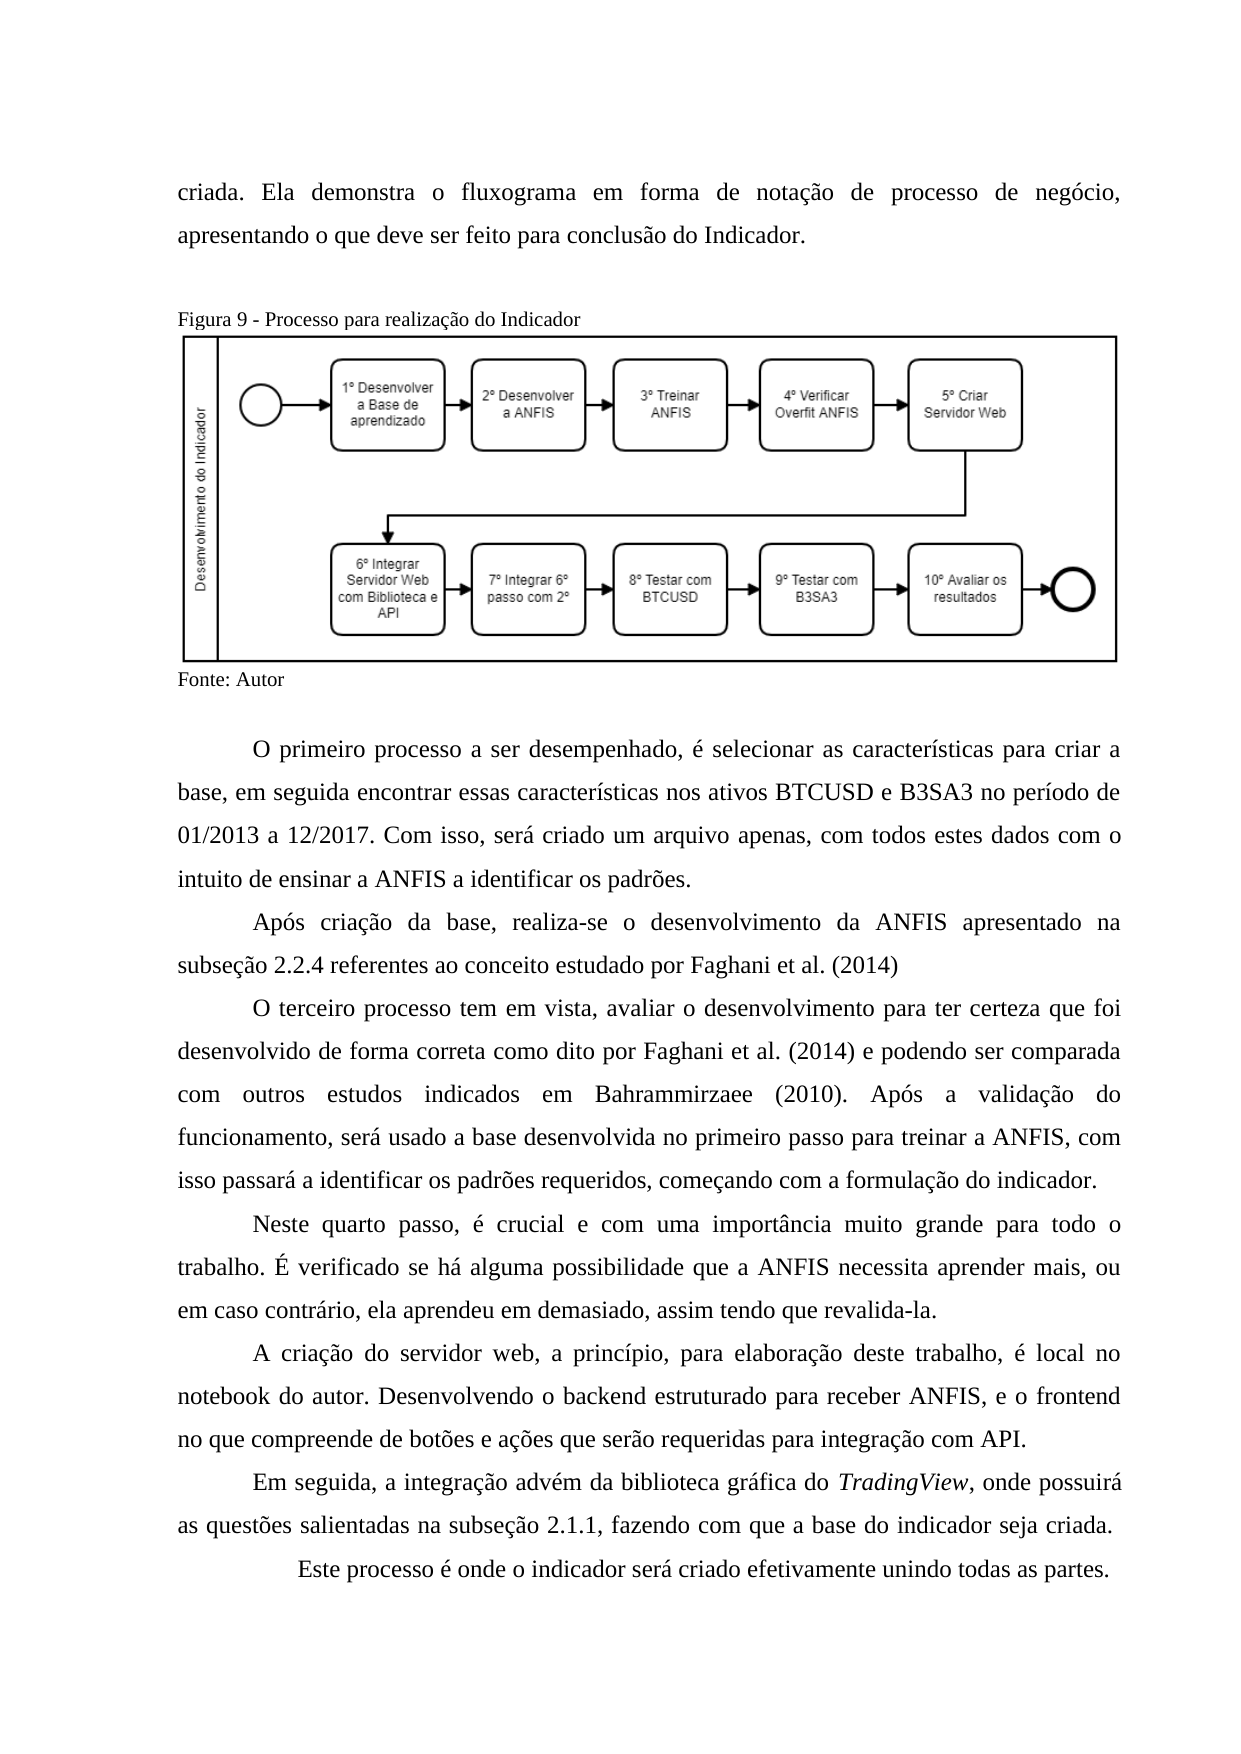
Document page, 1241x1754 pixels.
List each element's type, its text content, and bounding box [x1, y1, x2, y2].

text Neste quarto passo, é crucial e com uma importância muito grande para todo o trabalho. É verificado se há alguma possibilidade que a ANFIS necessita aprender mais, ou em caso contrário, ela aprendeu em demasiado, assim tendo que revalida-la. [177, 1209, 1122, 1324]
text criada. Ela demonstra o fluxograma em forma de notação de processo de negócio, apresentando o que deve ser feito para conclusão do Indicador. [177, 177, 1122, 249]
picture [177, 330, 1123, 668]
text A criação do servidor web, a princípio, para elaboração deste trabalho, é local no notebook do autor. Desenvolvendo o backend estruturado para receber ANFIS, e o frontend no que compreende de botões e ações que serão requeridas para integração com API. [177, 1338, 1122, 1453]
text Em seguida, a integração advém da biblioteca gráfica do TradingView, onde possuirá as questões salientadas na subseção 2.1.1, fazendo com que a base do indicador seja criada. Este processo é onde o indicador será criado efetivamente unindo todas as partes. [177, 1467, 1122, 1582]
text Fonte: Autor [177, 668, 1122, 691]
text O terceiro processo tem em vista, avaliar o desenvolvimento para ter certeza que foi desenvolvido de forma correta como dito por Faghani et al. (2014) e podendo ser comparada com outros estudos indicados em Bahrammirzaee (2010). Após a validação do funcionamento, será usado a base desenvolvida no primeiro passo para treinar a ANFIS, com isso passará a identificar os padrões requeridos, começando com a formulação do indicador. [177, 993, 1122, 1194]
text Após criação da base, realiza-se o desenvolvimento da ANFIS apresentado na subseção 2.2.4 referentes ao conceito estudado por Faghani et al. (2014) [177, 907, 1122, 979]
text O primeiro processo a ser desempenhado, é selecionar as características para criar a base, em seguida encontrar essas características nos ativos BTCUSD e B3SA3 no período de 01/2013 a 12/2017. Com isso, será criado um arquivo apenas, com todos estes dados com o intuito de ensinar a ANFIS a identificar os padrões. [177, 734, 1122, 892]
text Figura 9 - Processo para realização do Indicador [177, 307, 1122, 330]
